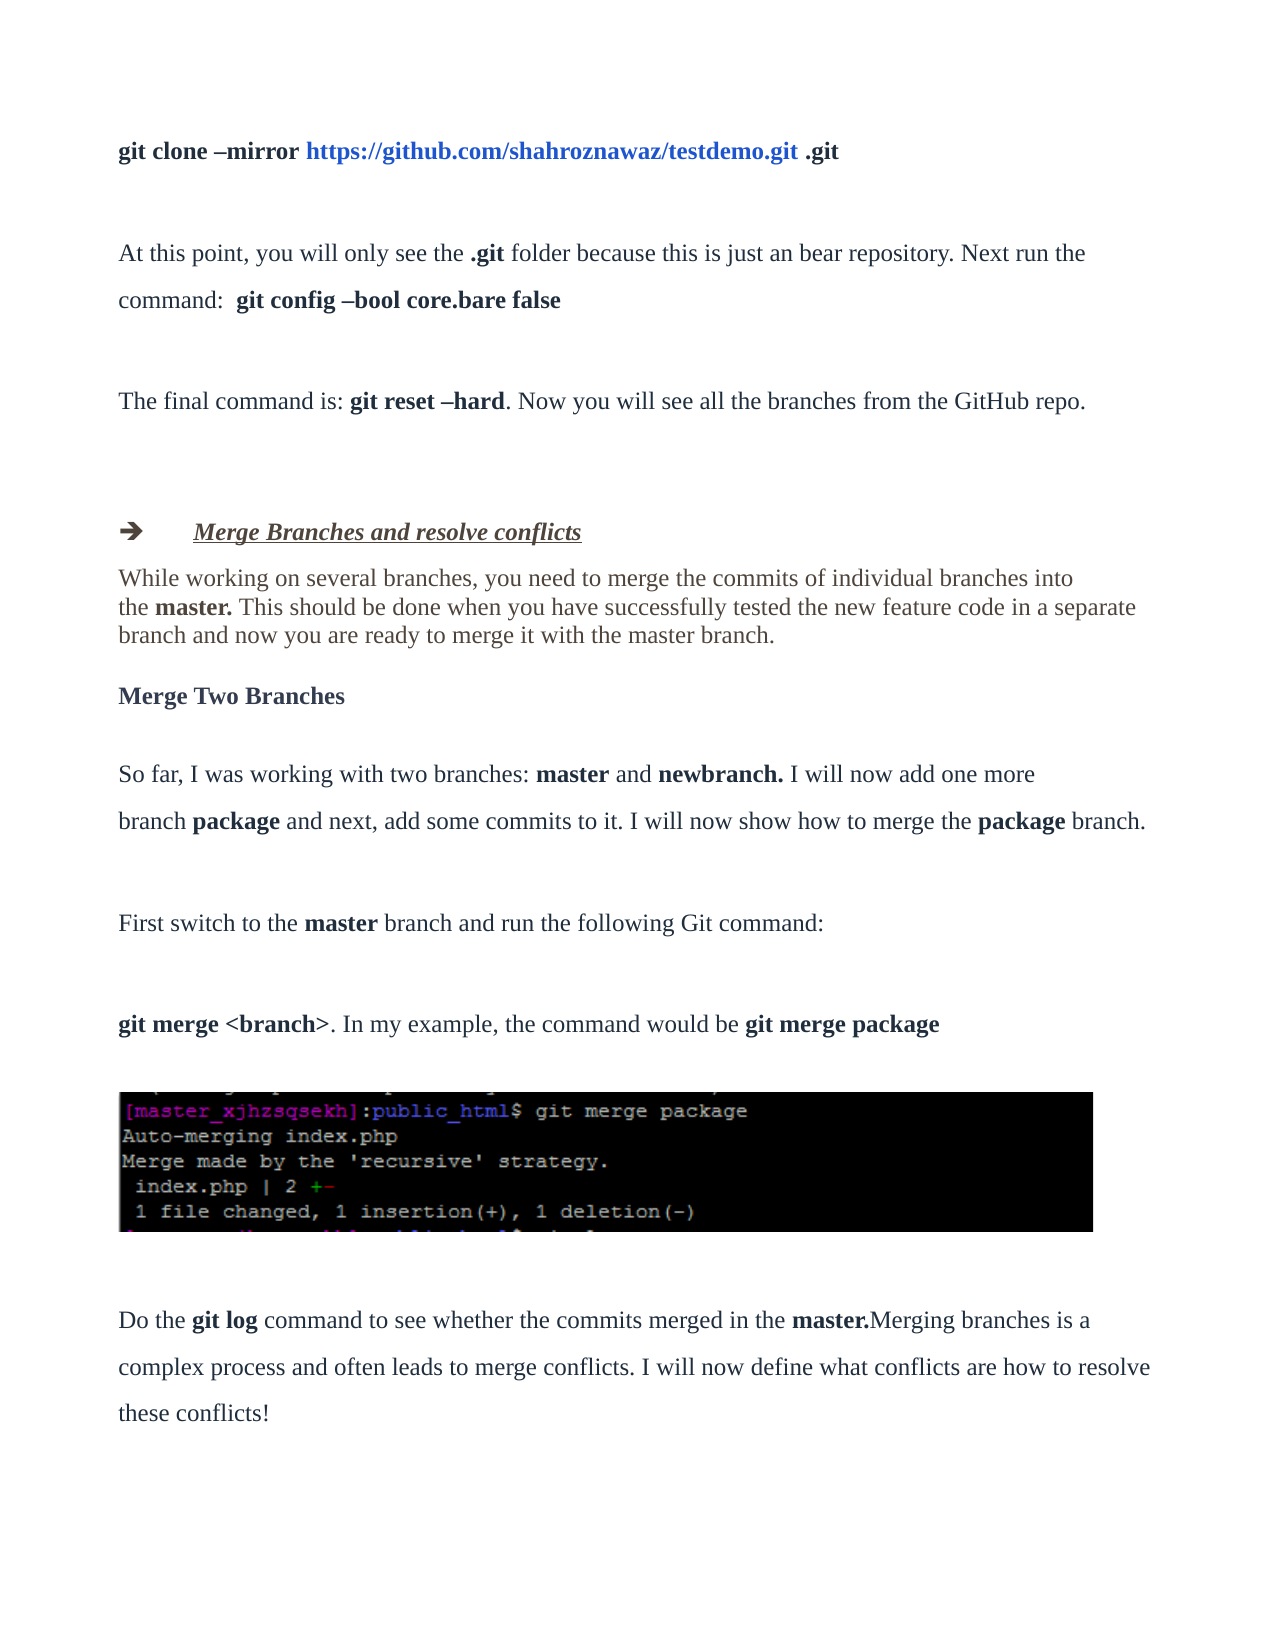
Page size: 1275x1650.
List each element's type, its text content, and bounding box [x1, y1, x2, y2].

text git clone –mirror https://github.com/shahroznawaz/testdemo.git .git [118, 118, 1157, 165]
text At this point, you will only see the .git folder because this is just an bear repository. Next run the command: git config –bool core.bare false [118, 220, 1157, 313]
text The final command is: git reset –hard. Now you will see all the branches from the GitHub repo. [118, 368, 1157, 415]
list Merge Branches and resolve conflicts [118, 517, 1157, 546]
text git merge <branch>. In my example, the command would be git merge package [118, 991, 1157, 1038]
picture [118, 1092, 1094, 1232]
text So far, I was working with two branches: master and newbranch. I will now add one more branch package and next, add some commits to it. I will now show how to merge the package branch. [118, 741, 1157, 835]
list While working on several branches, you need to merge the commits of individual branches into the master. This should be done when you have successfully tested the new feature code in a separate branch and now you are ready to merge it with the master branch. [118, 563, 1157, 649]
text Do the git log command to see whether the commits merged in the master.Merging branches is a complex process and often leads to merge conflicts. I will now define what conflicts are how to resolve these conflicts! [118, 1287, 1157, 1427]
subtitle Merge Two Branches [118, 666, 1157, 710]
text First switch to the master branch and run the following Git command: [118, 890, 1157, 937]
